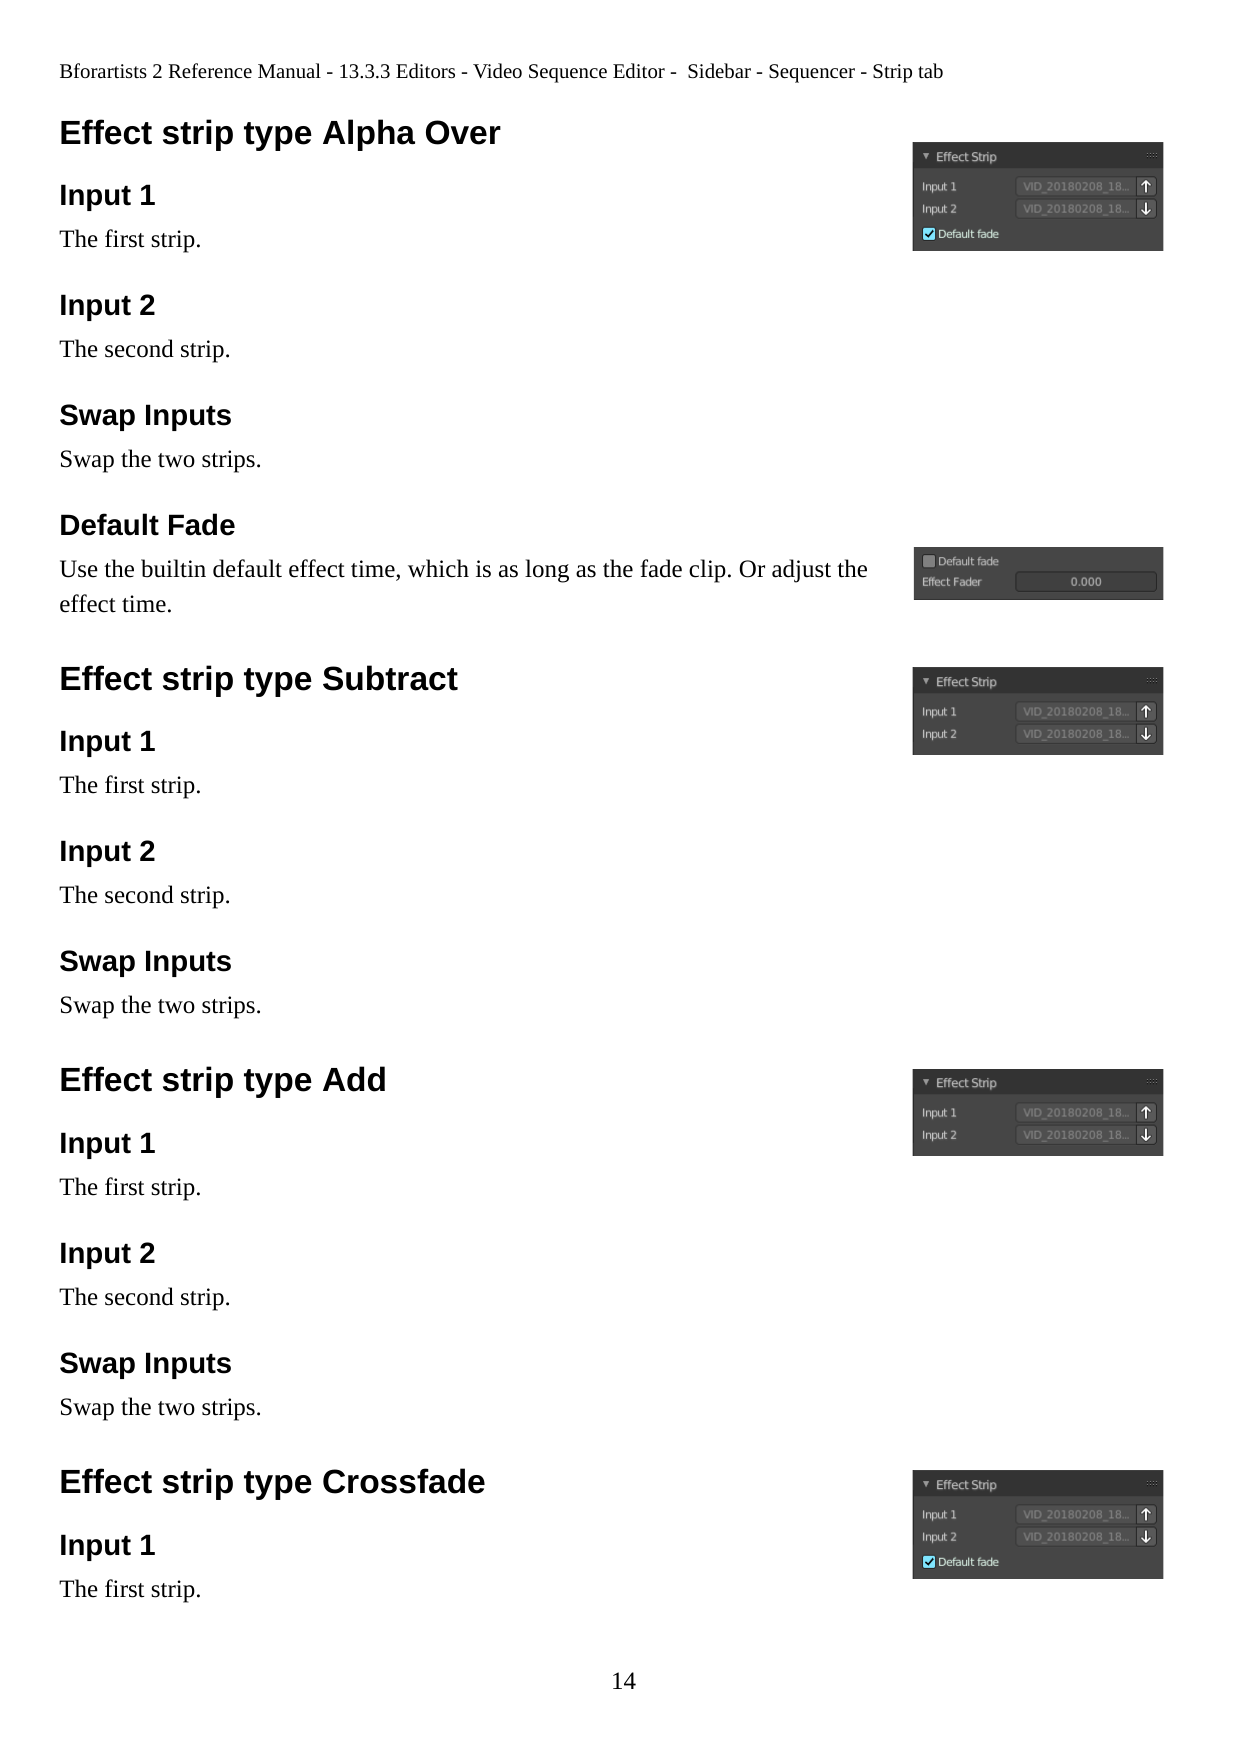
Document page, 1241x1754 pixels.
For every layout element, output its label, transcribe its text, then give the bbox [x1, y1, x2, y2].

text Use the builtin default effect time, which is as long as the fade clip. Or adjust the effect time. [59, 554, 1181, 617]
subtitle Default Fade [59, 508, 1181, 542]
text The second strip. [59, 334, 1181, 363]
text Swap the two strips. [59, 444, 1181, 473]
subtitle Swap Inputs [59, 944, 1181, 978]
text The first strip. [59, 771, 1181, 799]
subtitle Input 2 [59, 288, 1181, 322]
picture [912, 1470, 1164, 1579]
picture [912, 142, 1164, 251]
subtitle [1164, 178, 1181, 212]
picture [913, 547, 1164, 600]
text The first strip. [59, 1574, 1181, 1603]
subtitle Input 1 [59, 1528, 912, 1561]
text Swap the two strips. [59, 990, 1181, 1019]
subtitle Swap Inputs [59, 398, 1181, 432]
text The second strip. [59, 881, 1181, 909]
subtitle Effect strip type Crossfade [59, 1462, 1181, 1501]
subtitle Effect strip type Add [59, 1060, 1181, 1099]
text The second strip. [59, 1282, 1181, 1311]
picture [912, 667, 1164, 755]
text Swap the two strips. [59, 1392, 1181, 1421]
subtitle Input 2 [59, 1236, 1181, 1270]
subtitle Input 1 [59, 178, 912, 212]
subtitle Effect strip type Alpha Over [59, 113, 1181, 151]
text The first strip. [59, 1172, 1181, 1201]
text The first strip. [59, 224, 1181, 253]
subtitle Input 1 [59, 724, 1181, 758]
subtitle Swap Inputs [59, 1346, 1181, 1379]
picture [912, 1069, 1164, 1156]
subtitle Input 2 [59, 834, 1181, 868]
subtitle [1164, 1528, 1181, 1561]
subtitle Effect strip type Subtract [59, 659, 1181, 697]
subtitle Input 1 [59, 1126, 1181, 1160]
